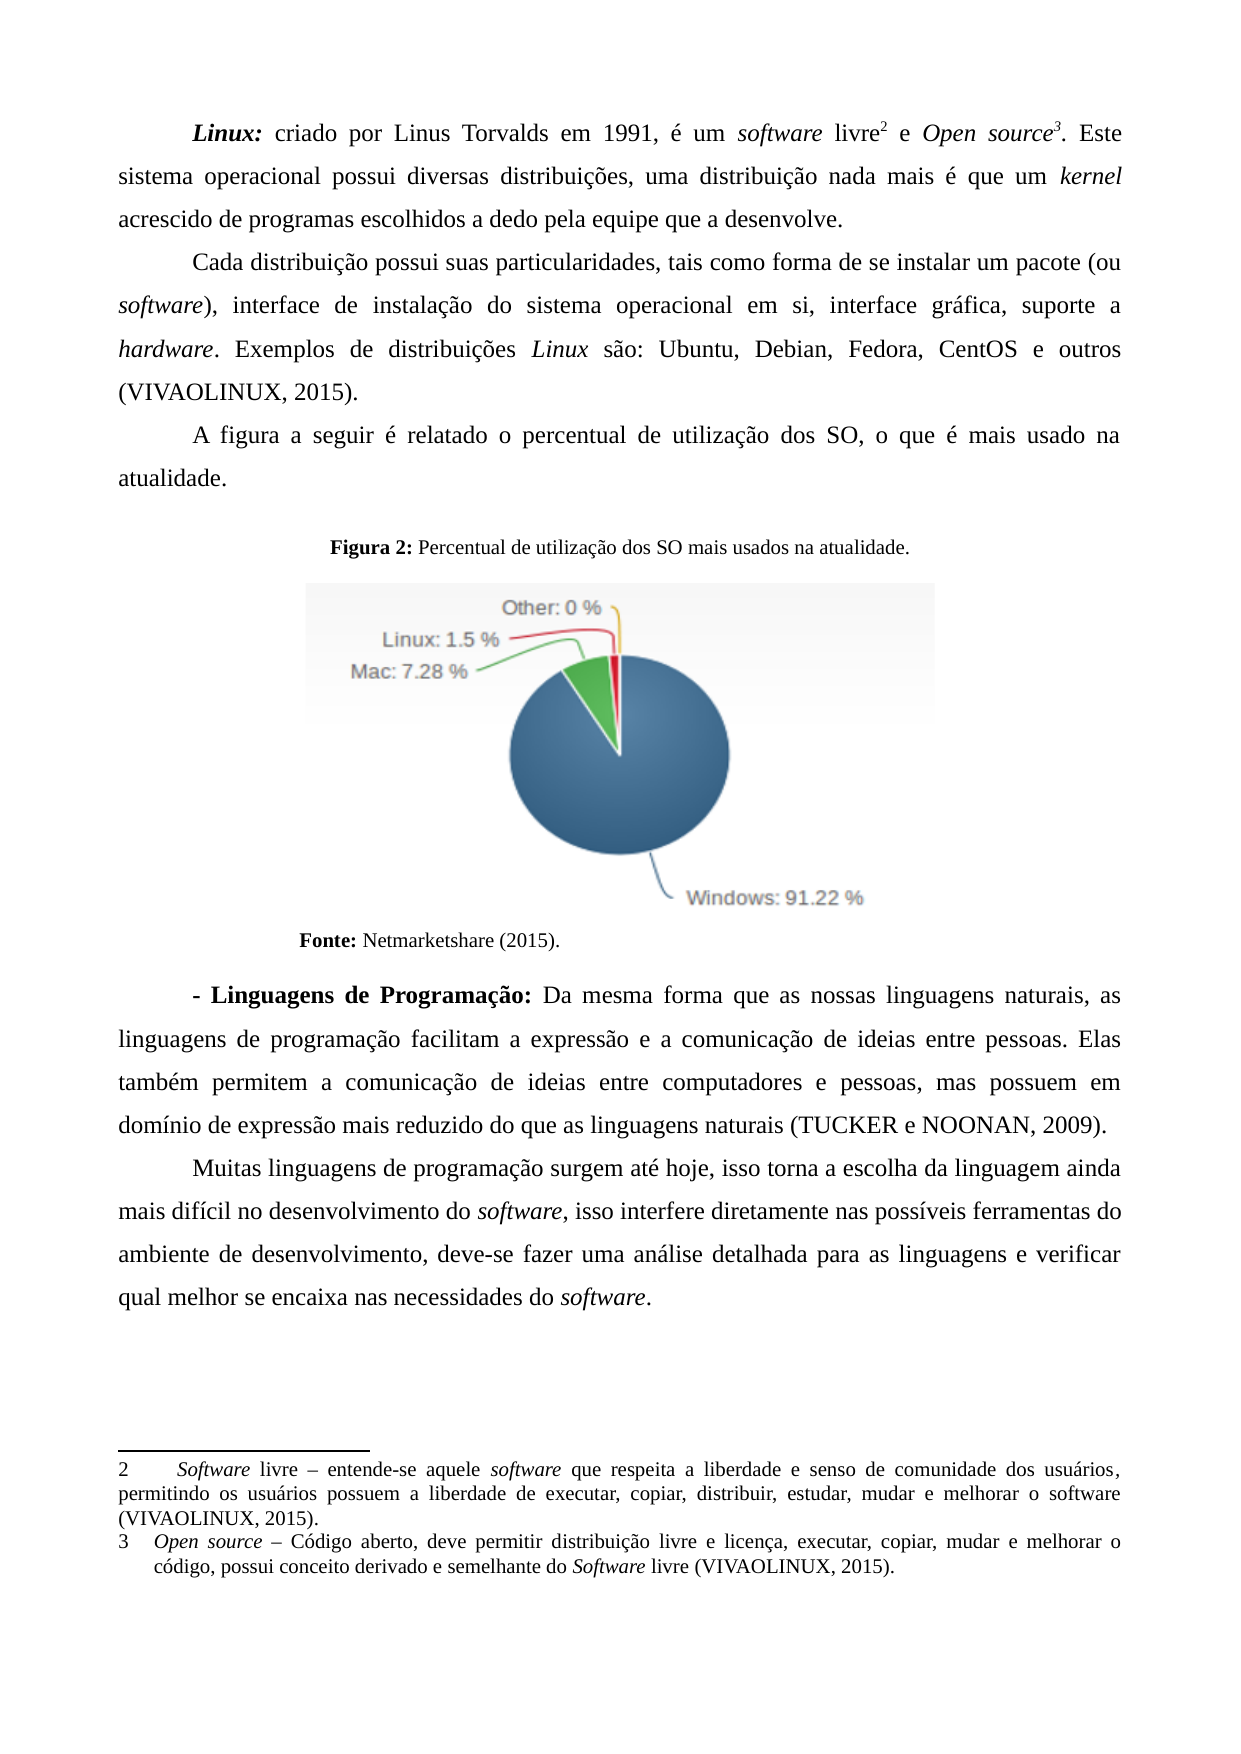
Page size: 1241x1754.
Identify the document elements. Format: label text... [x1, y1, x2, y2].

text A figura a seguir é relatado o percentual de utilização dos SO, o que é mais usado na atualidade. [118, 420, 1122, 492]
text Cada distribuição possui suas particularidades, tais como forma de se instalar um pacote (ou software), interface de instalação do sistema operacional em si, interface gráfica, suporte a hardware. Exemplos de distribuições Linux são: Ubuntu, Debian, Fedora, CentOS e outros (VIVAOLINUX, 2015). [118, 247, 1122, 406]
text Muitas linguagens de programação surgem até hoje, isso torna a escolha da linguagem ainda mais difícil no desenvolvimento do software, isso interfere diretamente nas possíveis ferramentas do ambiente de desenvolvimento, deve-se fazer uma análise detalhada para as linguagens e verificar qual melhor se encaixa nas necessidades do software. [118, 1153, 1122, 1311]
text Software livre – entende-se aquele software que respeita a liberdade e senso de comunidade dos usuários, permitindo os usuários possuem a liberdade de executar, copiar, distribuir, estudar, mudar e melhorar o software (VIVAOLINUX, 2015). [118, 1457, 1122, 1529]
picture [305, 583, 935, 929]
text - Linguagens de Programação: Da mesma forma que as nossas linguagens naturais, as linguagens de programação facilitam a expressão e a comunicação de ideias entre pessoas. Elas também permitem a comunicação de ideias entre computadores e pessoas, mas possuem em domínio de expressão mais reduzido do que as linguagens naturais (TUCKER e NOONAN, 2009). [118, 981, 1122, 1139]
text Linux: criado por Linus Torvalds em 1991, é um software livre e Open source. Este sistema operacional possui diversas distribuições, uma distribuição nada mais é que um kernel acrescido de programas escolhidos a dedo pela equipe que a desenvolve. [118, 118, 1122, 233]
text Fonte: Netmarketshare (2015). [299, 584, 941, 952]
text Open source – Código aberto, deve permitir distribuição livre e licença, executar, copiar, mudar e melhorar o código, possui conceito derivado e semelhante do Software livre (VIVAOLINUX, 2015). [118, 1529, 1122, 1578]
text Figura 2: Percentual de utilização dos SO mais usados na atualidade. [299, 535, 941, 559]
